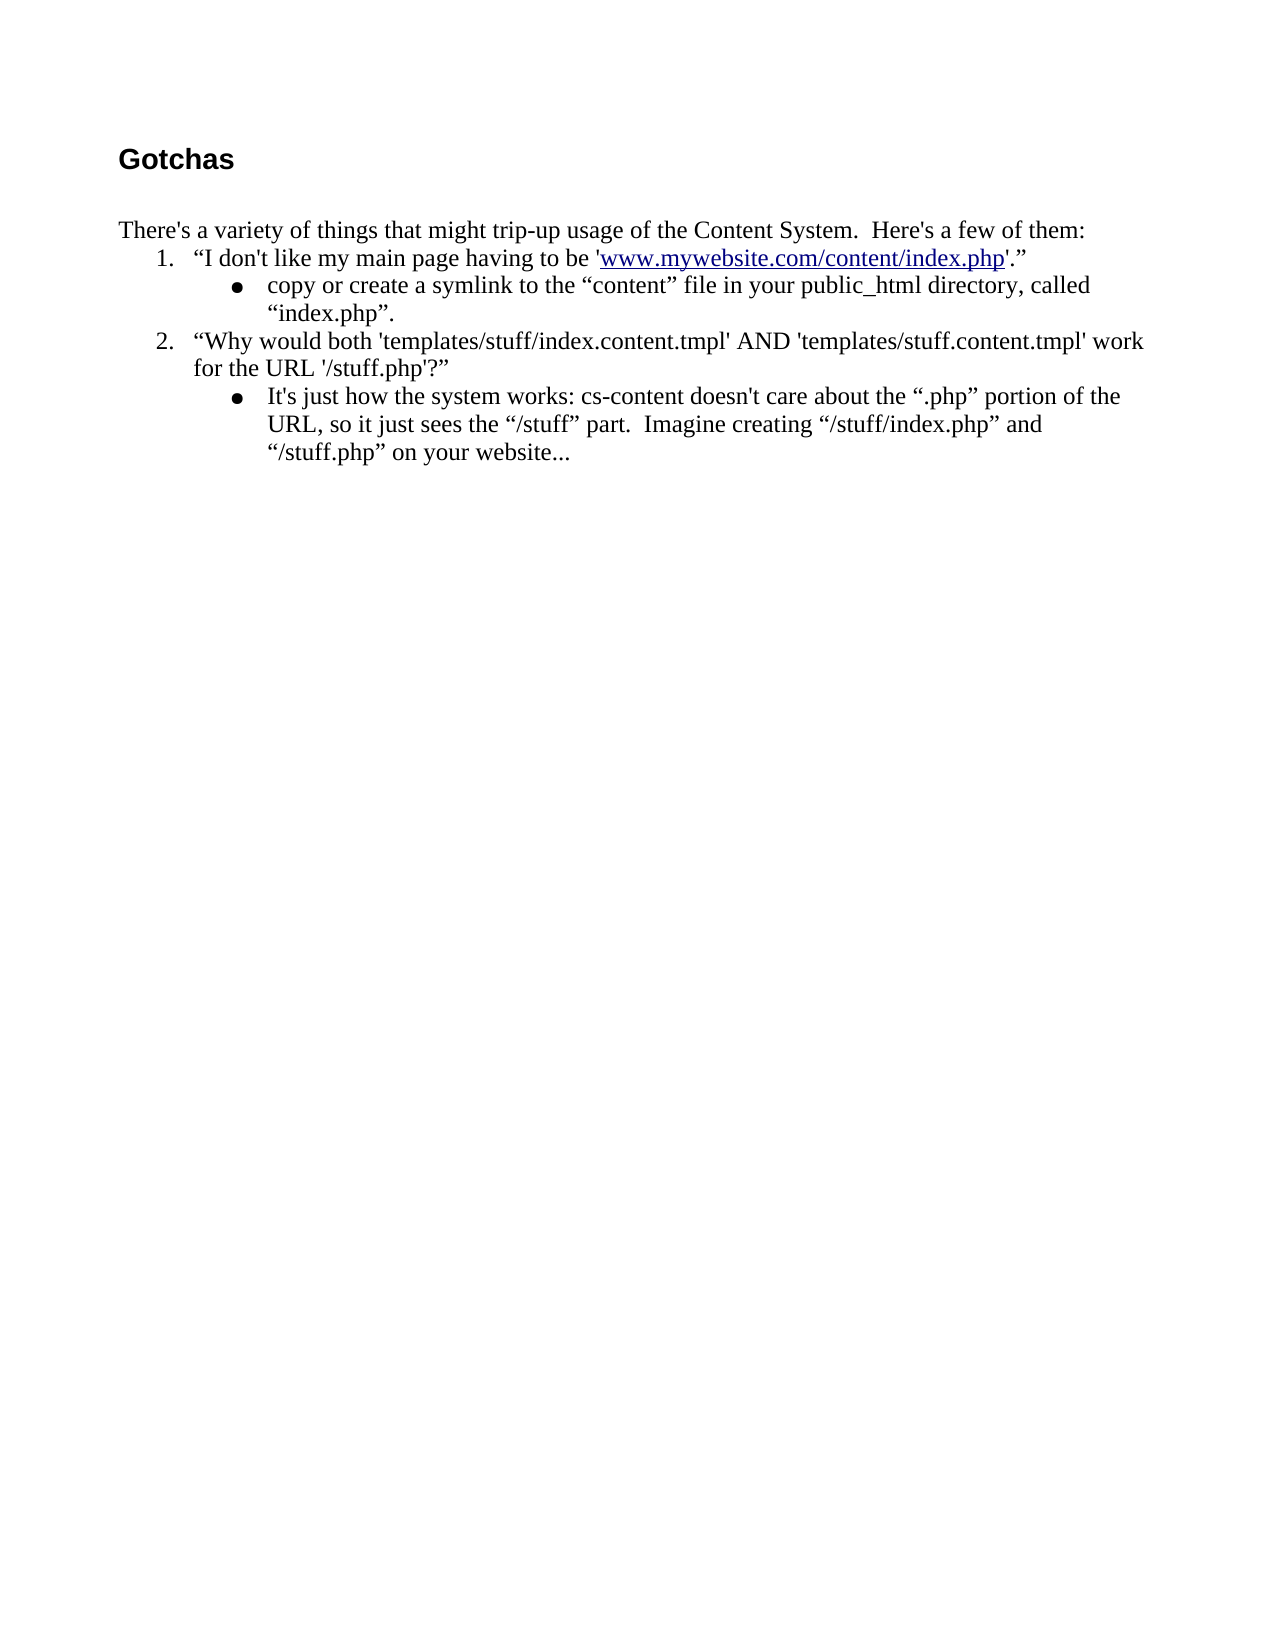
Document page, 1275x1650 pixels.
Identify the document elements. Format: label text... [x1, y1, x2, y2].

list “Why would both 'templates/stuff/index.content.tmpl' AND 'templates/stuff.content.tmpl' work for the URL '/stuff.php'?” [156, 327, 1157, 382]
text There's a variety of things that might trip-up usage of the Content System. Here's a few of them: [118, 216, 1157, 244]
list “I don't like my main page having to be 'www.mywebsite.com/content/index.php'.” [156, 244, 1157, 271]
subtitle Gotchas [118, 143, 1157, 176]
list copy or create a symlink to the “content” file in your public_html directory, called “index.php”. [229, 271, 1157, 327]
list It's just how the system works: cs-content doesn't care about the “.php” portion of the URL, so it just sees the “/stuff” part. Imagine creating “/stuff/index.php” and “/stuff.php” on your website... [229, 382, 1157, 465]
